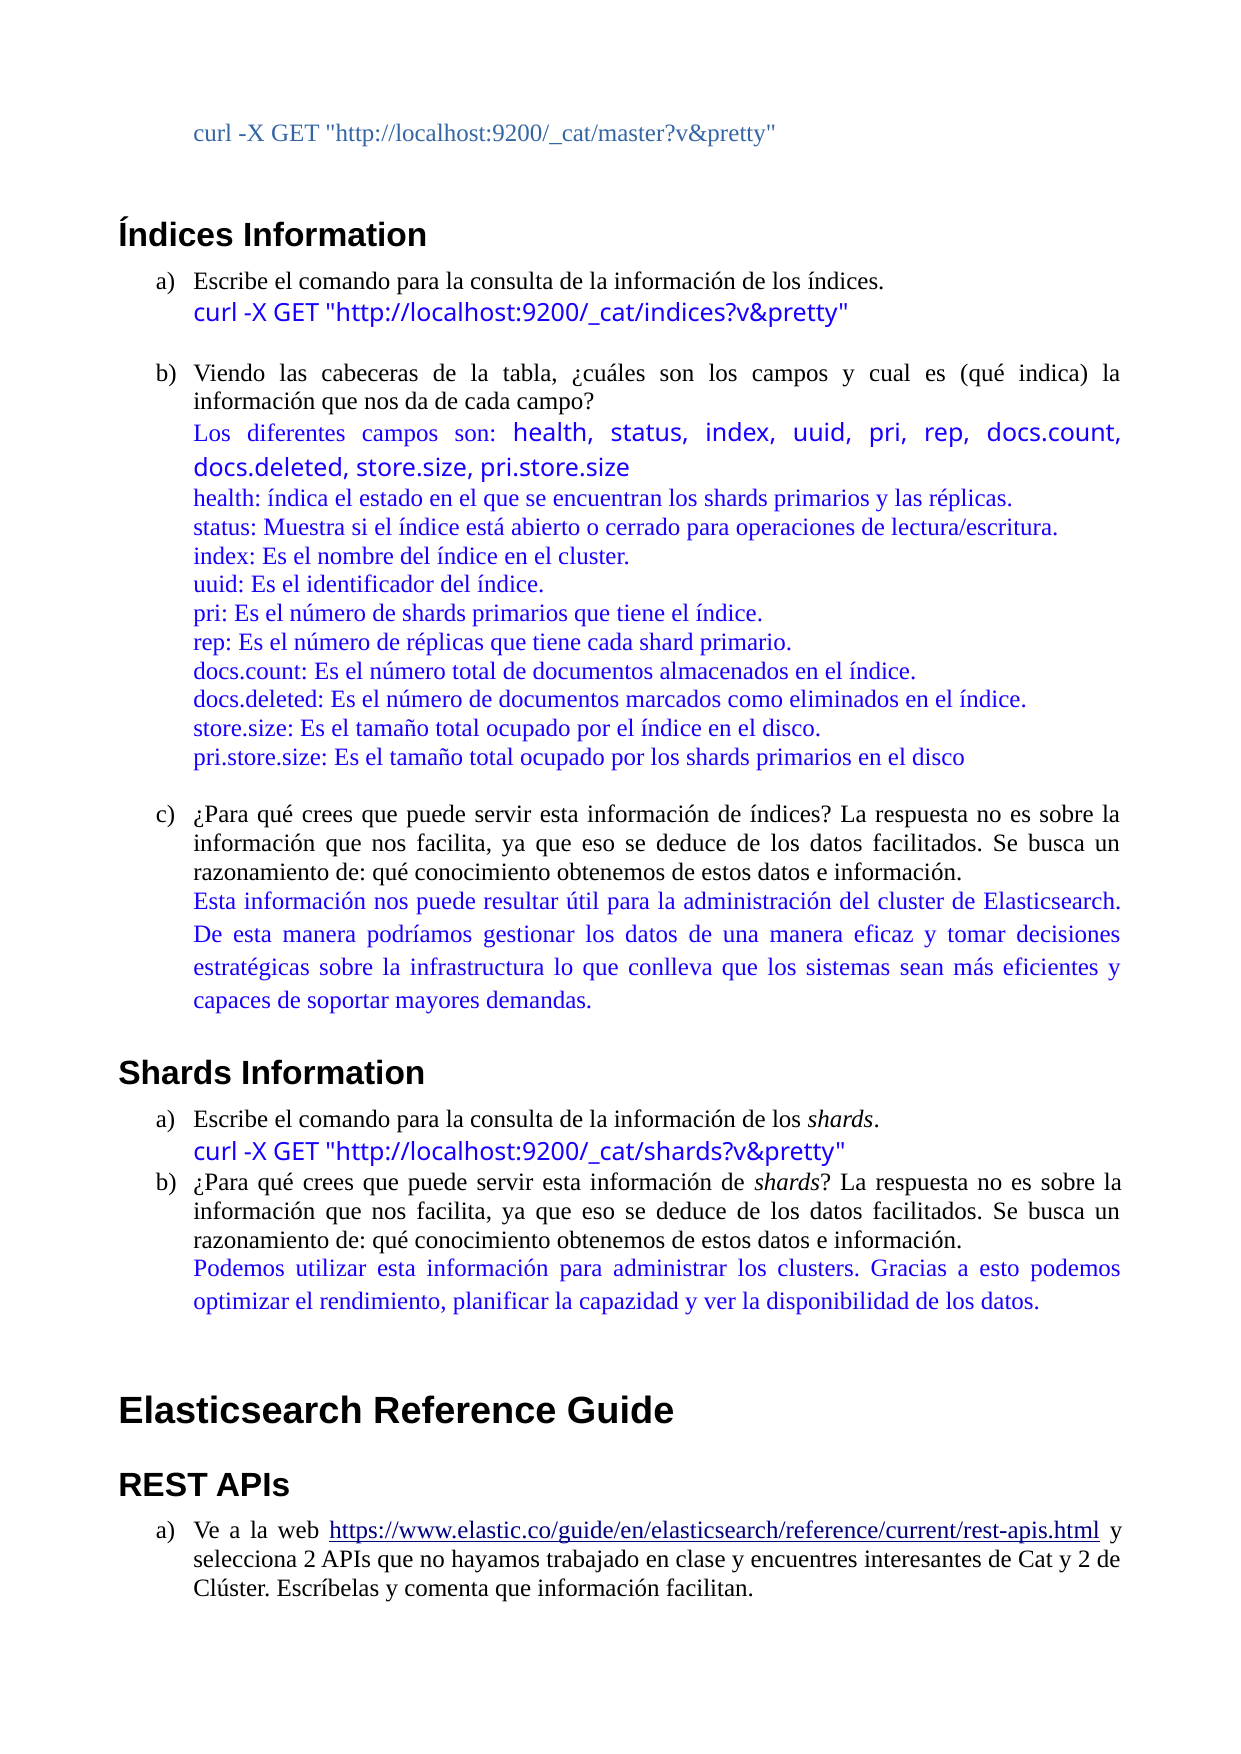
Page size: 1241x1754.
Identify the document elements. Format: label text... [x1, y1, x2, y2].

list curl -X GET "http://localhost:9200/_cat/master?v&pretty" [156, 118, 1122, 147]
list status: Muestra si el índice está abierto o cerrado para operaciones de lectura/escritura. [156, 512, 1122, 541]
list pri: Es el número de shards primarios que tiene el índice. [156, 598, 1122, 627]
list ¿Para qué crees que puede servir esta información de índices? La respuesta no es sobre la información que nos facilita, ya que eso se deduce de los datos facilitados. Se busca un razonamiento de: qué conocimiento obtenemos de estos datos e información. [156, 799, 1122, 886]
list Escribe el comando para la consulta de la información de los shards. [156, 1104, 1122, 1133]
list Viendo las cabeceras de la tabla, ¿cuáles son los campos y cual es (qué indica) la información que nos da de cada campo? [156, 358, 1122, 415]
list docs.count: Es el número total de documentos almacenados en el índice. [156, 656, 1122, 684]
subtitle Shards Information [118, 1053, 1122, 1092]
list health: índica el estado en el que se encuentran los shards primarios y las réplicas. [156, 483, 1122, 512]
subtitle REST APIs [118, 1464, 1122, 1503]
list docs.deleted: Es el número de documentos marcados como eliminados en el índice. [156, 684, 1122, 713]
list curl -X GET "http://localhost:9200/_cat/shards?v&pretty" [156, 1133, 1122, 1167]
list uuid: Es el identificador del índice. [156, 569, 1122, 598]
list Podemos utilizar esta información para administrar los clusters. Gracias a esto podemos optimizar el rendimiento, planificar la capazidad y ver la disponibilidad de los datos. [156, 1253, 1122, 1315]
list Escribe el comando para la consulta de la información de los índices. [156, 266, 1122, 295]
list pri.store.size: Es el tamaño total ocupado por los shards primarios en el disco [156, 742, 1122, 771]
list curl -X GET "http://localhost:9200/_cat/indices?v&pretty" [156, 295, 1122, 329]
subtitle Índices Information [118, 215, 1122, 253]
list Esta información nos puede resultar útil para la administración del cluster de Elasticsearch. De esta manera podríamos gestionar los datos de una manera eficaz y tomar decisiones estratégicas sobre la infrastructura lo que conlleva que los sistemas sean más eficientes y capaces de soportar mayores demandas. [156, 886, 1122, 1013]
list ¿Para qué crees que puede servir esta información de shards? La respuesta no es sobre la información que nos facilita, ya que eso se deduce de los datos facilitados. Se busca un razonamiento de: qué conocimiento obtenemos de estos datos e información. [156, 1167, 1122, 1253]
list Los diferentes campos son: health, status, index, uuid, pri, rep, docs.count, docs.deleted, store.size, pri.store.size [156, 415, 1122, 483]
list Ve a la web https://www.elastic.co/guide/en/elasticsearch/reference/current/rest-apis.html y selecciona 2 APIs que no hayamos trabajado en clase y encuentres interesantes de Cat y 2 de Clúster. Escríbelas y comenta que información facilitan. [156, 1516, 1122, 1602]
list store.size: Es el tamaño total ocupado por el índice en el disco. [156, 713, 1122, 742]
list index: Es el nombre del índice en el cluster. [156, 541, 1122, 569]
subtitle Elasticsearch Reference Guide [118, 1387, 1122, 1431]
list rep: Es el número de réplicas que tiene cada shard primario. [156, 627, 1122, 656]
